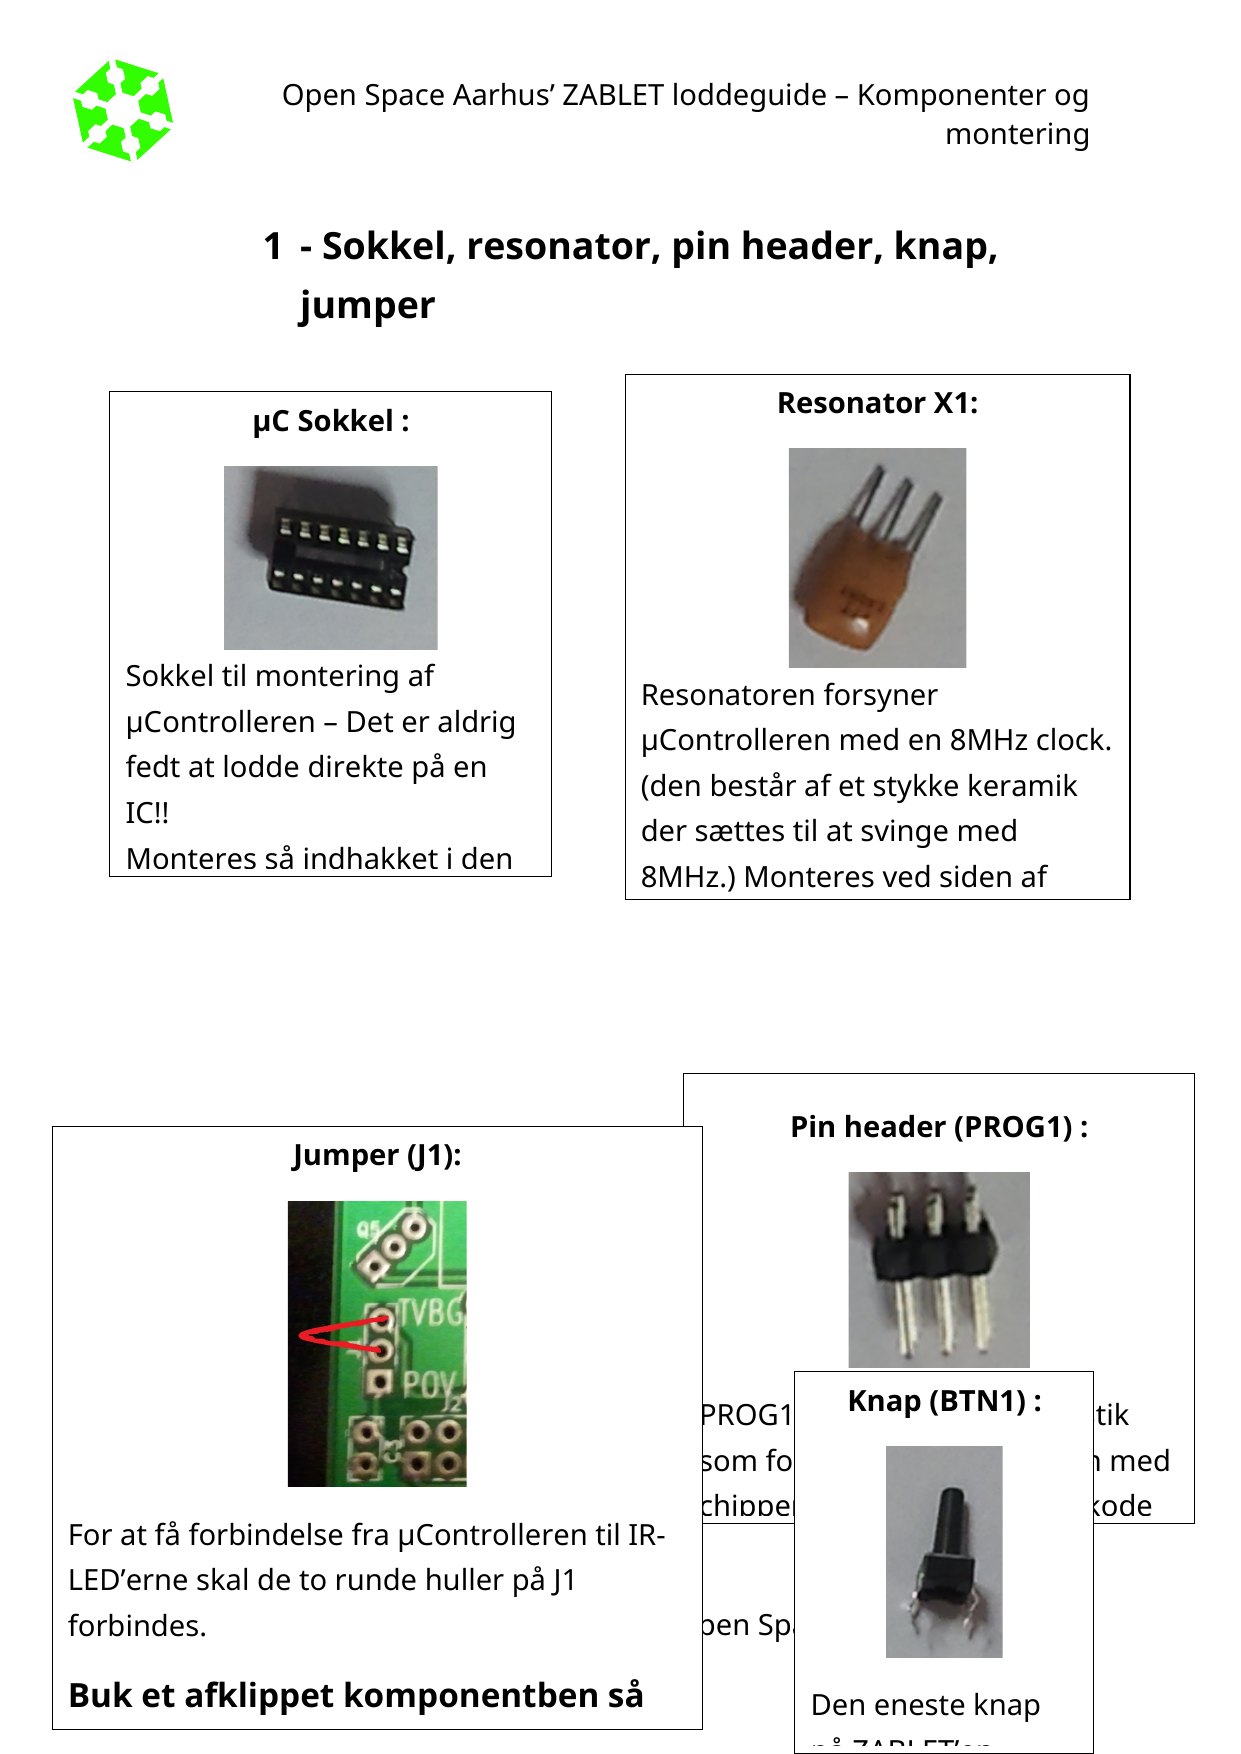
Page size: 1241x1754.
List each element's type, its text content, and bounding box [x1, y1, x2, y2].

text For at få forbindelse fra µControlleren til IR-LED’erne skal de to runde huller på J1 forbindes. [68, 1514, 687, 1645]
text Monteres så indhakket i den korte side passer med markeringen på printet. [125, 838, 536, 868]
text Den eneste knap på ZABLET’en.... [810, 1684, 1078, 1745]
text PROG1 pin headeren er det stik som fobinder programmeren med chippen, så der kan komme kode på. [1094, 1394, 1179, 1516]
text µC Sokkel : [125, 400, 536, 439]
subtitle - Sokkel, resonator, pin header, knap, jumper [262, 219, 1090, 329]
text Buk et afklippet komponentben så det passer, og lod det fast. [68, 1672, 687, 1722]
text Knap (BTN1) : [810, 1380, 1078, 1419]
text Resonatoren forsyner µControlleren med en 8MHz clock. (den består af et stykke keramik der sættes til at svinge med 8MHz.) Monteres ved siden af soklen (X1). Resonatoren er IKKE polariseret. [641, 674, 1114, 891]
text Sokkel til montering af µControlleren – Det er aldrig fedt at lodde direkte på en IC!! [125, 655, 536, 832]
text Jumper (J1): [68, 1134, 687, 1174]
text Resonator X1: [641, 382, 1114, 422]
text Pin header (PROG1) : [699, 1106, 1179, 1146]
text PROG1 pin headeren er det stik som fobinder programmeren med chippen, så der kan komme kode på. [703, 1394, 794, 1516]
